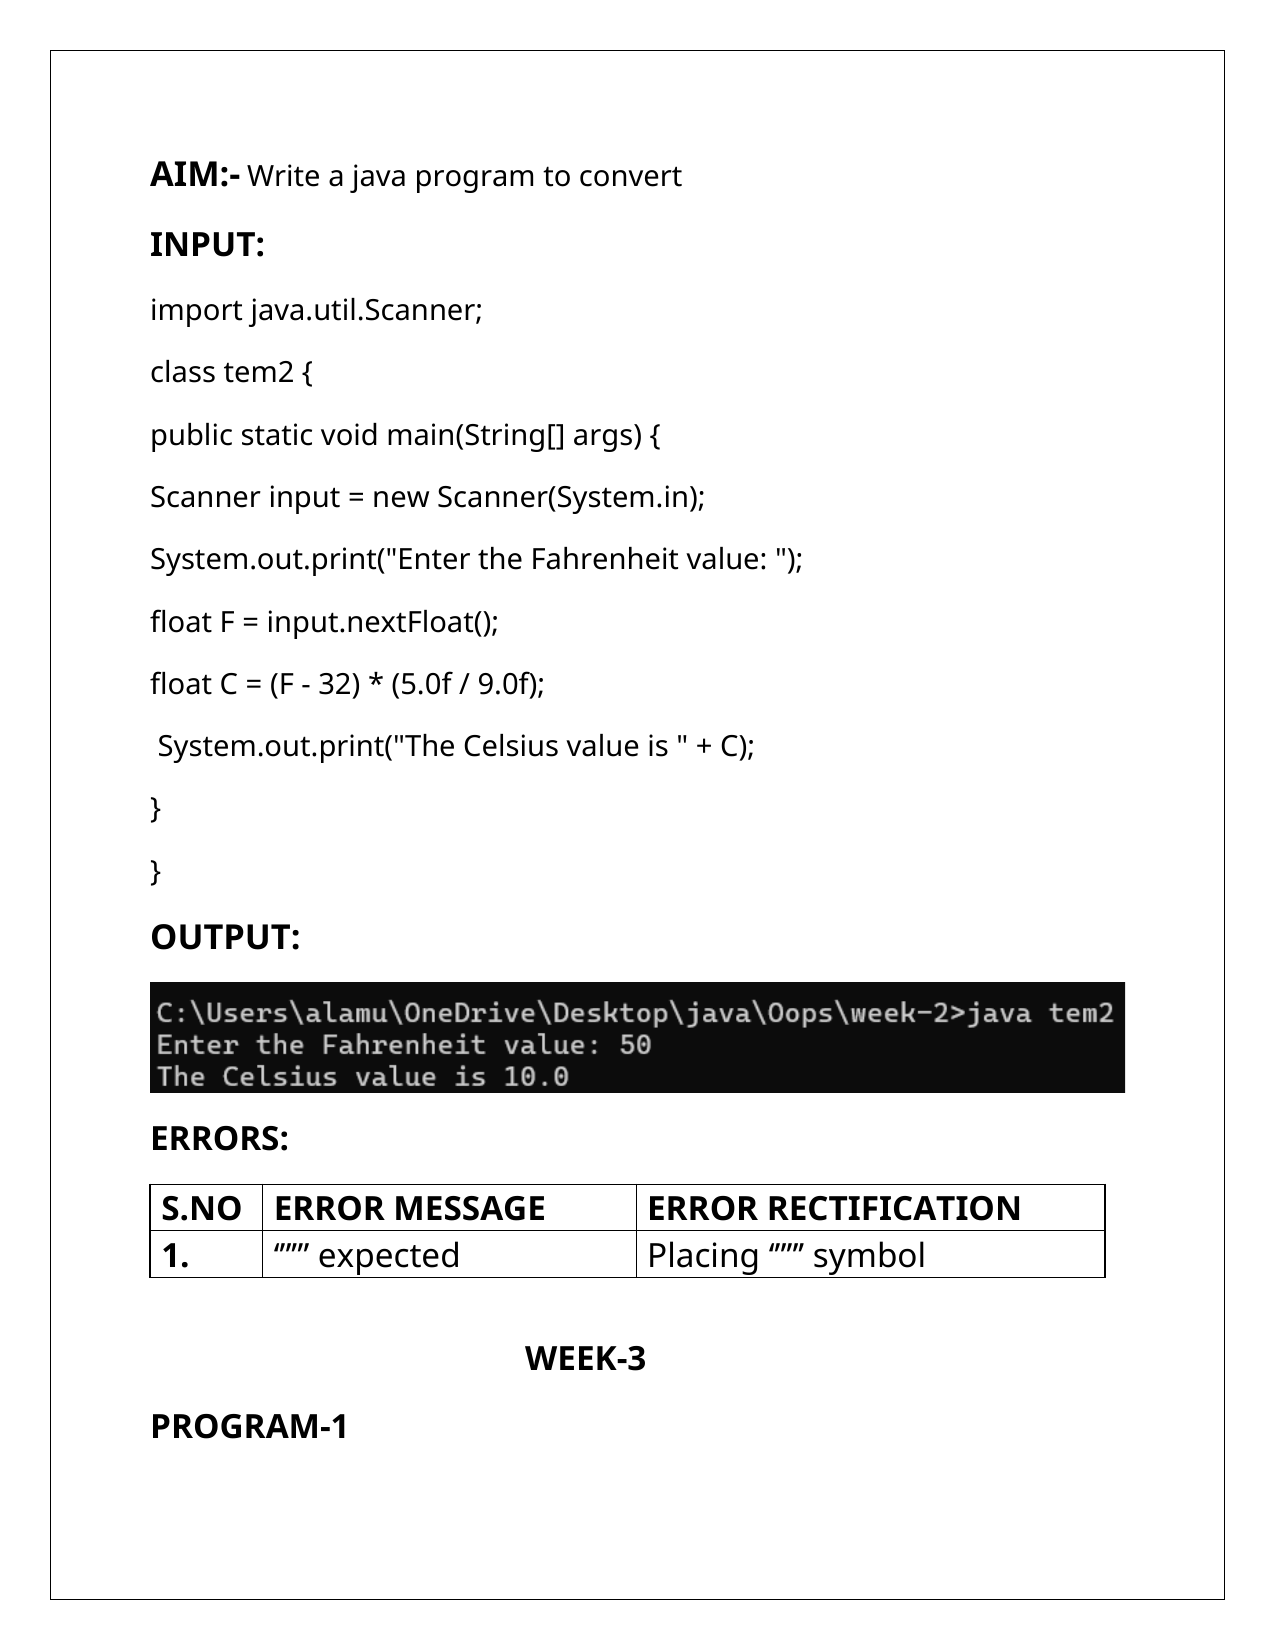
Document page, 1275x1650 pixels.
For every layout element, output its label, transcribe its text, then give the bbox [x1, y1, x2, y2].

table_cell 1. [151, 1231, 262, 1277]
text import java.util.Scanner; [150, 289, 1125, 329]
text } [150, 788, 1125, 827]
text AIM:- Write a java program to convert [150, 150, 1125, 197]
text class tem2 { [150, 352, 1125, 391]
text WEEK-3 [150, 1334, 1125, 1380]
table_cell ‘””’ expected [263, 1231, 636, 1277]
text Scanner input = new Scanner(System.in); [150, 476, 1125, 516]
text OUTPUT: [150, 912, 1125, 959]
text ERRORS: [150, 1114, 1125, 1160]
text } [150, 850, 1125, 890]
table_header S.NO [151, 1185, 262, 1230]
text float C = (F - 32) * (5.0f / 9.0f); [150, 663, 1125, 703]
text float F = input.nextFloat(); [150, 601, 1125, 641]
table_header ERROR RECTIFICATION [637, 1185, 1104, 1230]
text System.out.print("Enter the Fahrenheit value: "); [150, 538, 1125, 578]
table_header ERROR MESSAGE [263, 1185, 636, 1230]
text public static void main(String[] args) { [150, 414, 1125, 454]
text PROGRAM-1 [150, 1403, 1125, 1448]
table_cell Placing ‘””’ symbol [637, 1231, 1104, 1277]
text INPUT: [150, 221, 1125, 266]
text System.out.print("The Celsius value is " + C); [150, 725, 1125, 765]
